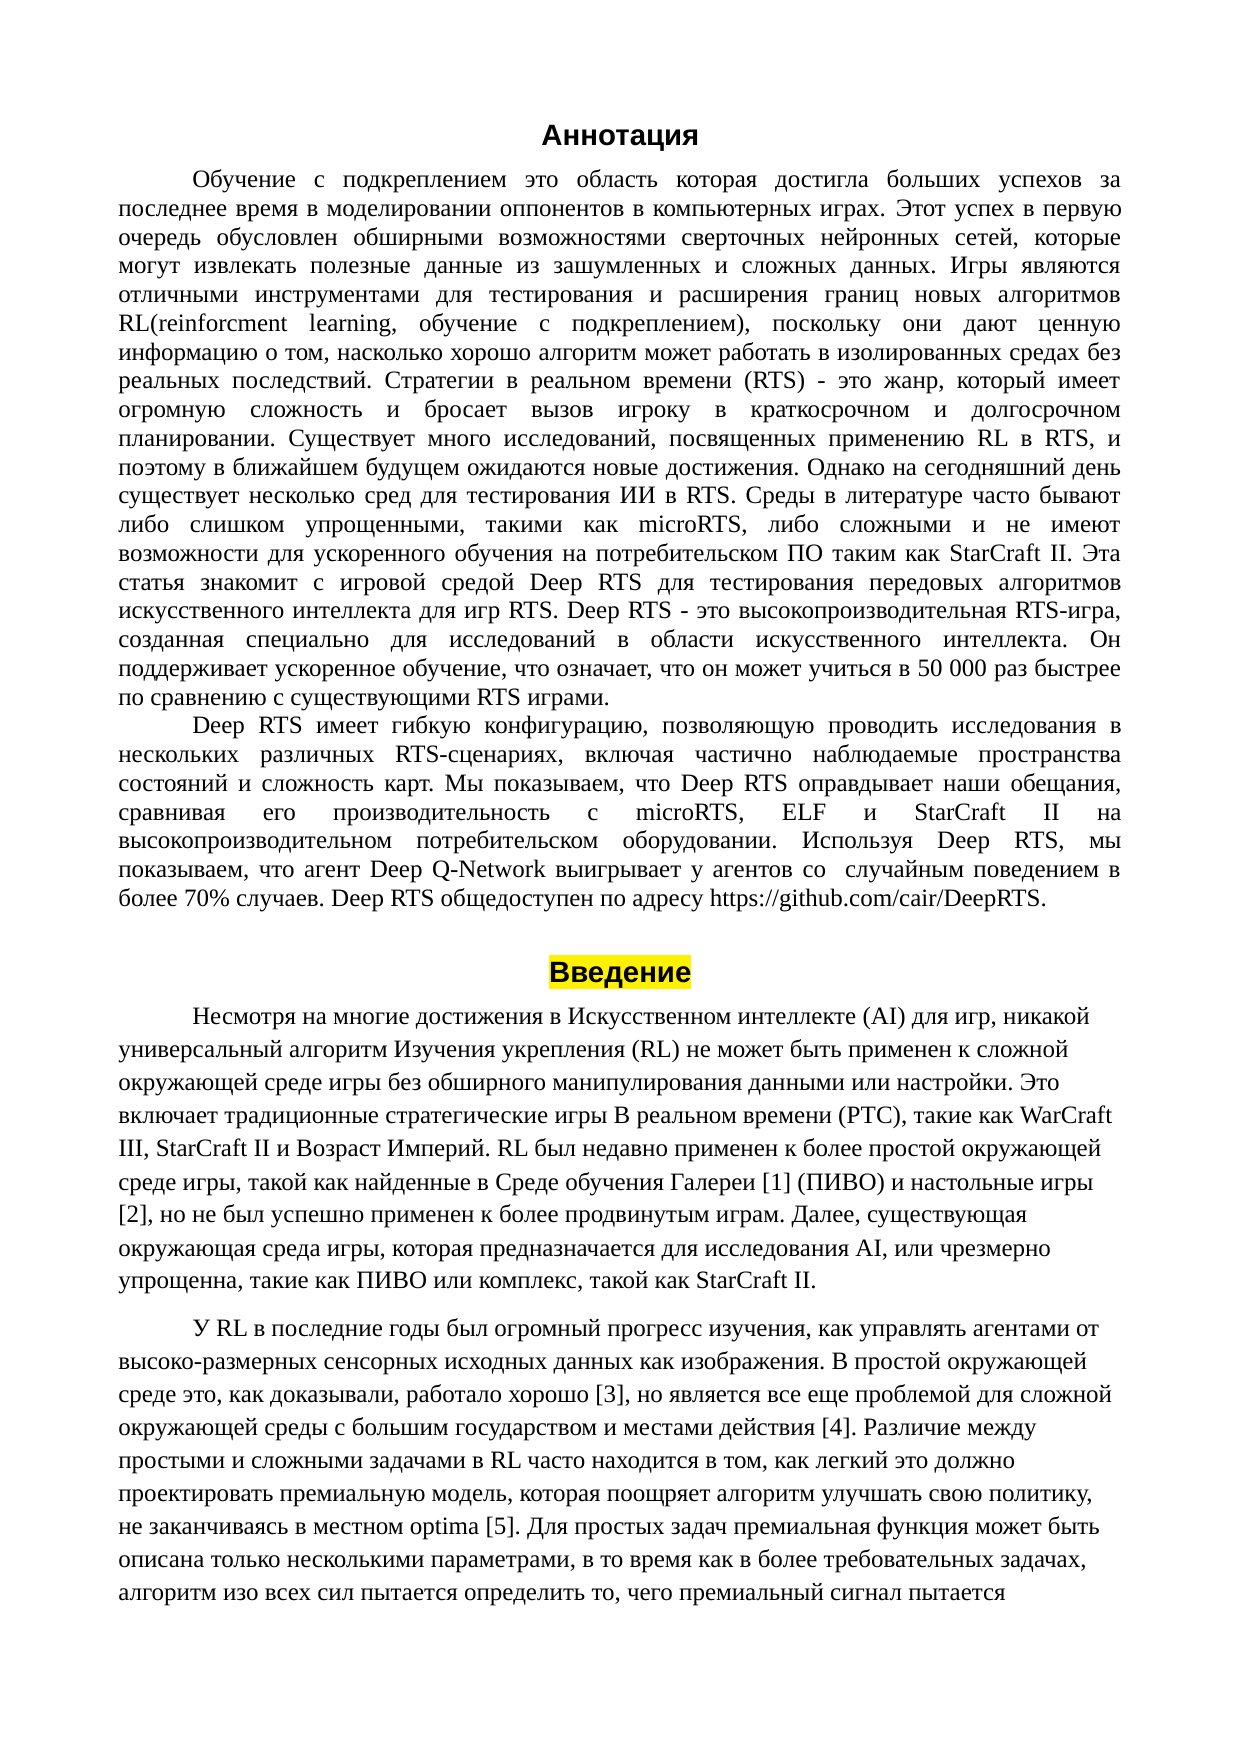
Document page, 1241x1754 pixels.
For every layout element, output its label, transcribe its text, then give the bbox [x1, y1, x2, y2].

text Несмотря на многие достижения в Искусственном интеллекте (AI) для игр, никакой универсальный алгоритм Изучения укрепления (RL) не может быть применен к сложной окружающей среде игры без обширного манипулирования данными или настройки. Это включает традиционные стратегические игры В реальном времени (РТС), такие как WarCraft III, StarCraft II и Возраст Империй. RL был недавно применен к более простой окружающей среде игры, такой как найденные в Среде обучения Галереи [1] (ПИВО) и настольные игры [2], но не был успешно применен к более продвинутым играм. Далее, существующая окружающая среда игры, которая предназначается для исследования AI, или чрезмерно упрощенна, такие как ПИВО или комплекс, такой как StarCraft II. [118, 1001, 1122, 1294]
text Deep RTS имеет гибкую конфигурацию, позволяющую проводить исследования в нескольких различных RTS-сценариях, включая частично наблюдаемые пространства состояний и сложность карт. Мы показываем, что Deep RTS оправдывает наши обещания, сравнивая его производительность с microRTS, ELF и StarCraft II на высокопроизводительном потребительском оборудовании. Используя Deep RTS, мы показываем, что агент Deep Q-Network выигрывает у агентов со случайным поведением в более 70% случаев. Deep RTS общедоступен по адресу https://github.com/cair/DeepRTS. [118, 711, 1122, 912]
subtitle Введение [118, 955, 1122, 989]
subtitle Аннотация [118, 118, 1122, 152]
text Обучение с подкреплением это область которая достигла больших успехов за последнее время в моделировании оппонентов в компьютерных играх. Этот успех в первую очередь обусловлен обширными возможностями сверточных нейронных сетей, которые могут извлекать полезные данные из зашумленных и сложных данных. Игры являются отличными инструментами для тестирования и расширения границ новых алгоритмов RL(reinforcment learning, обучение с подкреплением), поскольку они дают ценную информацию о том, насколько хорошо алгоритм может работать в изолированных средах без реальных последствий. Стратегии в реальном времени (RTS) - это жанр, который имеет огромную сложность и бросает вызов игроку в краткосрочном и долгосрочном планировании. Существует много исследований, посвященных применению RL в RTS, и поэтому в ближайшем будущем ожидаются новые достижения. Однако на сегодняшний день существует несколько сред для тестирования ИИ в RTS. Среды в литературе часто бывают либо слишком упрощенными, такими как microRTS, либо сложными и не имеют возможности для ускоренного обучения на потребительском ПО таким как StarCraft II. Эта статья знакомит с игровой средой Deep RTS для тестирования передовых алгоритмов искусственного интеллекта для игр RTS. Deep RTS - это высокопроизводительная RTS-игра, созданная специально для исследований в области искусственного интеллекта. Он поддерживает ускоренное обучение, что означает, что он может учиться в 50 000 раз быстрее по сравнению с существующими RTS играми. [118, 164, 1122, 711]
text У RL в последние годы был огромный прогресс изучения, как управлять агентами от высоко-размерных сенсорных исходных данных как изображения. В простой окружающей среде это, как доказывали, работало хорошо [3], но является все еще проблемой для сложной окружающей среды с большим государством и местами действия [4]. Различие между простыми и сложными задачами в RL часто находится в том, как легкий это должно проектировать премиальную модель, которая поощряет алгоритм улучшать свою политику, не заканчиваясь в местном optima [5]. Для простых задач премиальная функция может быть описана только несколькими параметрами, в то время как в более требовательных задачах, алгоритм изо всех сил пытается определить то, чего премиальный сигнал пытается [118, 1313, 1122, 1606]
